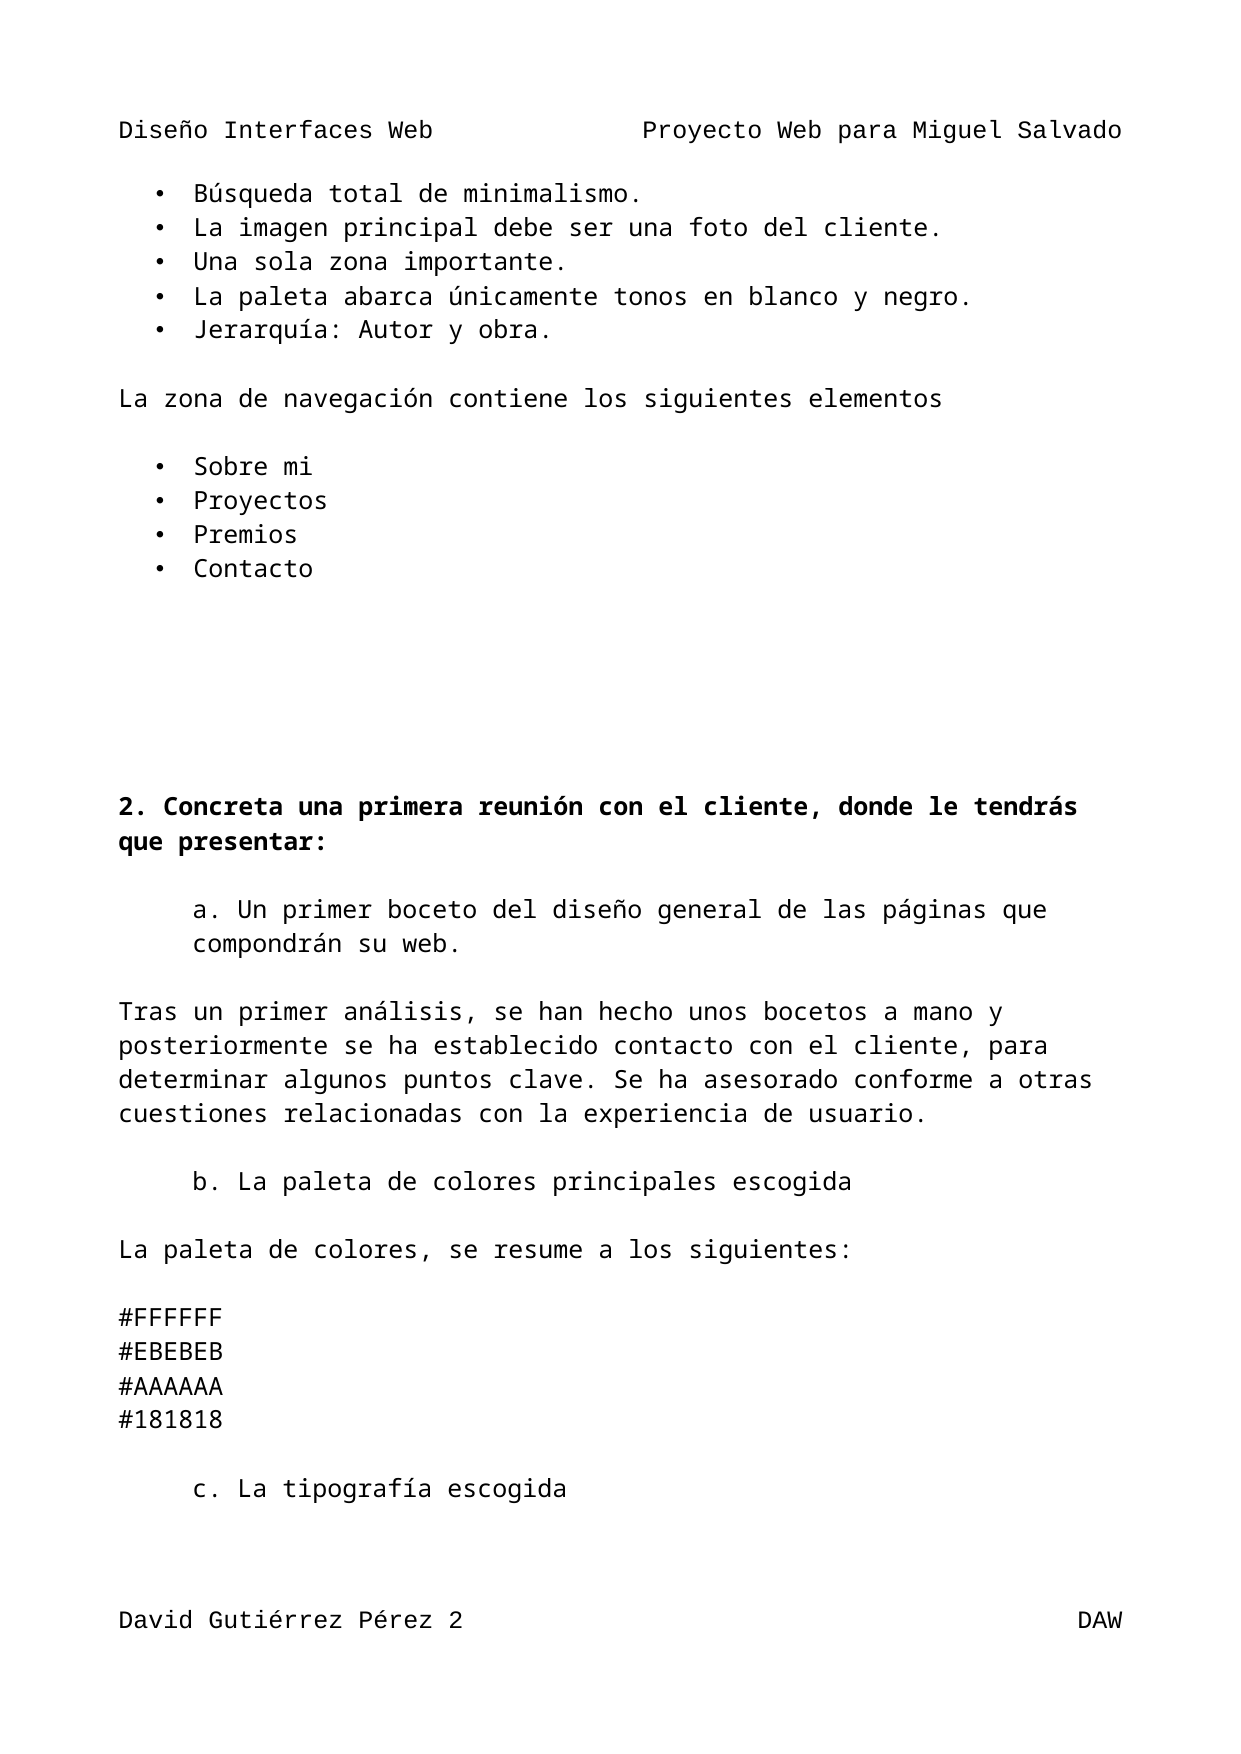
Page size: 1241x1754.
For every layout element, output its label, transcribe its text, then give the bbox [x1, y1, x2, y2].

list Premios [156, 517, 1122, 551]
text La paleta de colores, se resume a los siguientes: [118, 1232, 1122, 1266]
text 2. Concreta una primera reunión con el cliente, donde le tendrás que presentar: [118, 789, 1122, 857]
text #EBEBEB [118, 1334, 1122, 1368]
list Una sola zona importante. [156, 244, 1122, 278]
text b. La paleta de colores principales escogida [118, 1164, 1122, 1198]
text Tras un primer análisis, se han hecho unos bocetos a mano y posteriormente se ha establecido contacto con el cliente, para determinar algunos puntos clave. Se ha asesorado conforme a otras cuestiones relacionadas con la experiencia de usuario. [118, 993, 1122, 1130]
list Jerarquía: Autor y obra. [156, 312, 1122, 346]
list La paleta abarca únicamente tonos en blanco y negro. [156, 278, 1122, 312]
list Proyectos [156, 482, 1122, 517]
list Sobre mi [156, 448, 1122, 482]
text #FFFFFF [118, 1300, 1122, 1334]
list Contacto [156, 551, 1122, 585]
text #181818 [118, 1402, 1122, 1436]
text La zona de navegación contiene los siguientes elementos [118, 380, 1122, 414]
text a. Un primer boceto del diseño general de las páginas que compondrán su web. [118, 891, 1122, 959]
list Búsqueda total de minimalismo. [156, 176, 1122, 210]
list La imagen principal debe ser una foto del cliente. [156, 210, 1122, 244]
text c. La tipografía escogida [118, 1470, 1122, 1504]
text #AAAAAA [118, 1368, 1122, 1402]
